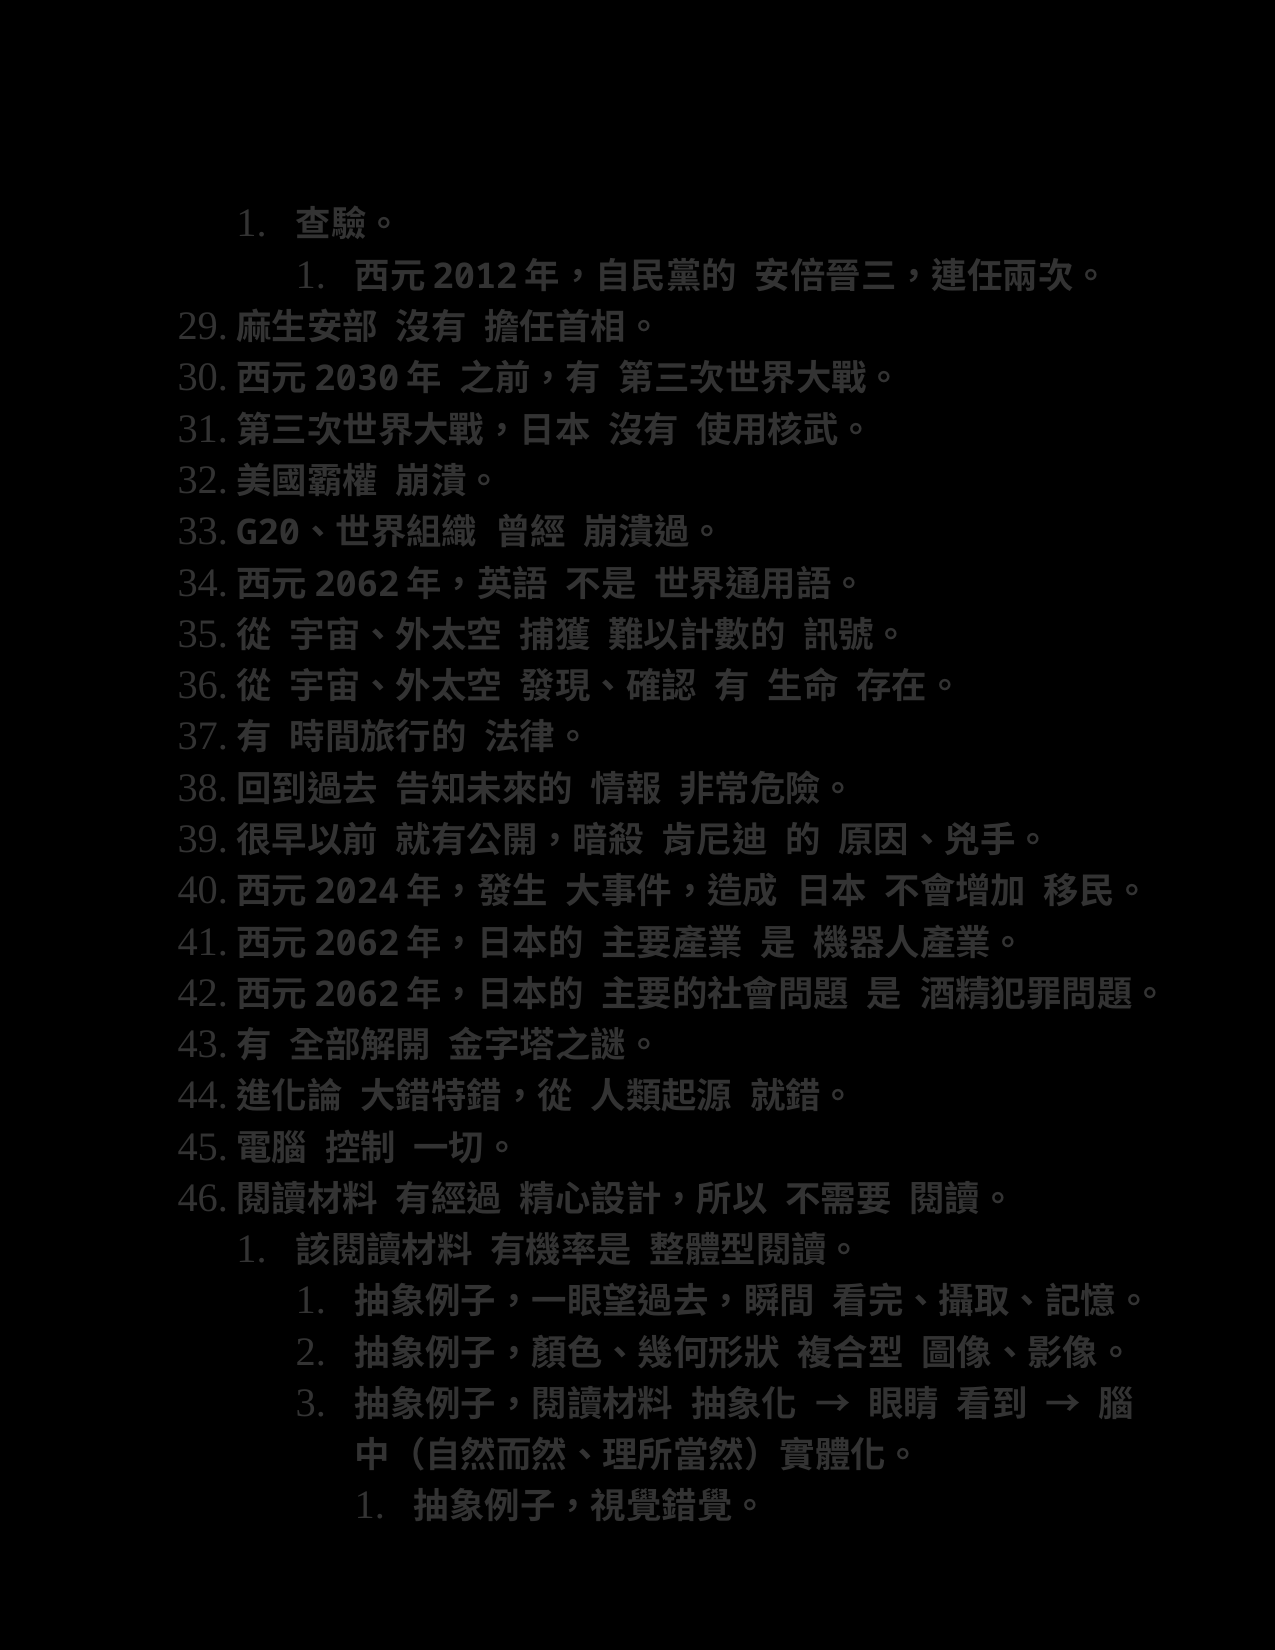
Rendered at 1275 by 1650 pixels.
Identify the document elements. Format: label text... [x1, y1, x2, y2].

list 美國霸權 崩潰。 [177, 452, 1157, 503]
list 西元2030年 之前，有 第三次世界大戰。 [177, 350, 1157, 401]
list 回到過去 告知未來的 情報 非常危險。 [177, 760, 1157, 811]
list 西元2062年，日本的 主要的社會問題 是 酒精犯罪問題。 [177, 965, 1157, 1017]
list 抽象例子，閱讀材料 抽象化 → 眼睛 看到 → 腦中（自然而然、理所當然）實體化。 [295, 1375, 1157, 1478]
list 從 宇宙、外太空 發現、確認 有 生命 存在。 [177, 657, 1157, 709]
list 電腦 控制 一切。 [177, 1119, 1157, 1170]
list 抽象例子，一眼望過去，瞬間 看完、攝取、記憶。 [295, 1273, 1157, 1324]
list 有 時間旅行的 法律。 [177, 709, 1157, 760]
list 查驗。 [236, 196, 1157, 247]
list 從 宇宙、外太空 捕獲 難以計數的 訊號。 [177, 606, 1157, 657]
list 抽象例子，視覺錯覺。 [354, 1478, 1157, 1529]
list 進化論 大錯特錯，從 人類起源 就錯。 [177, 1068, 1157, 1119]
list 很早以前 就有公開，暗殺 肯尼迪 的 原因、兇手。 [177, 811, 1157, 862]
list G20、世界組織 曾經 崩潰過。 [177, 503, 1157, 555]
list 西元2024年，發生 大事件，造成 日本 不會增加 移民。 [177, 862, 1157, 914]
list 閱讀材料 有經過 精心設計，所以 不需要 閱讀。 [177, 1170, 1157, 1222]
list 西元2012年，自民黨的 安倍晉三，連任兩次。 [295, 247, 1157, 298]
list 該閱讀材料 有機率是 整體型閱讀。 [236, 1222, 1157, 1273]
list 西元2062年，日本的 主要產業 是 機器人產業。 [177, 914, 1157, 965]
list 麻生安部 沒有 擔任首相。 [177, 298, 1157, 350]
list 有 全部解開 金字塔之謎。 [177, 1017, 1157, 1068]
list 抽象例子，顏色、幾何形狀 複合型 圖像、影像。 [295, 1324, 1157, 1375]
list 第三次世界大戰，日本 沒有 使用核武。 [177, 401, 1157, 452]
list 西元2062年，英語 不是 世界通用語。 [177, 555, 1157, 606]
